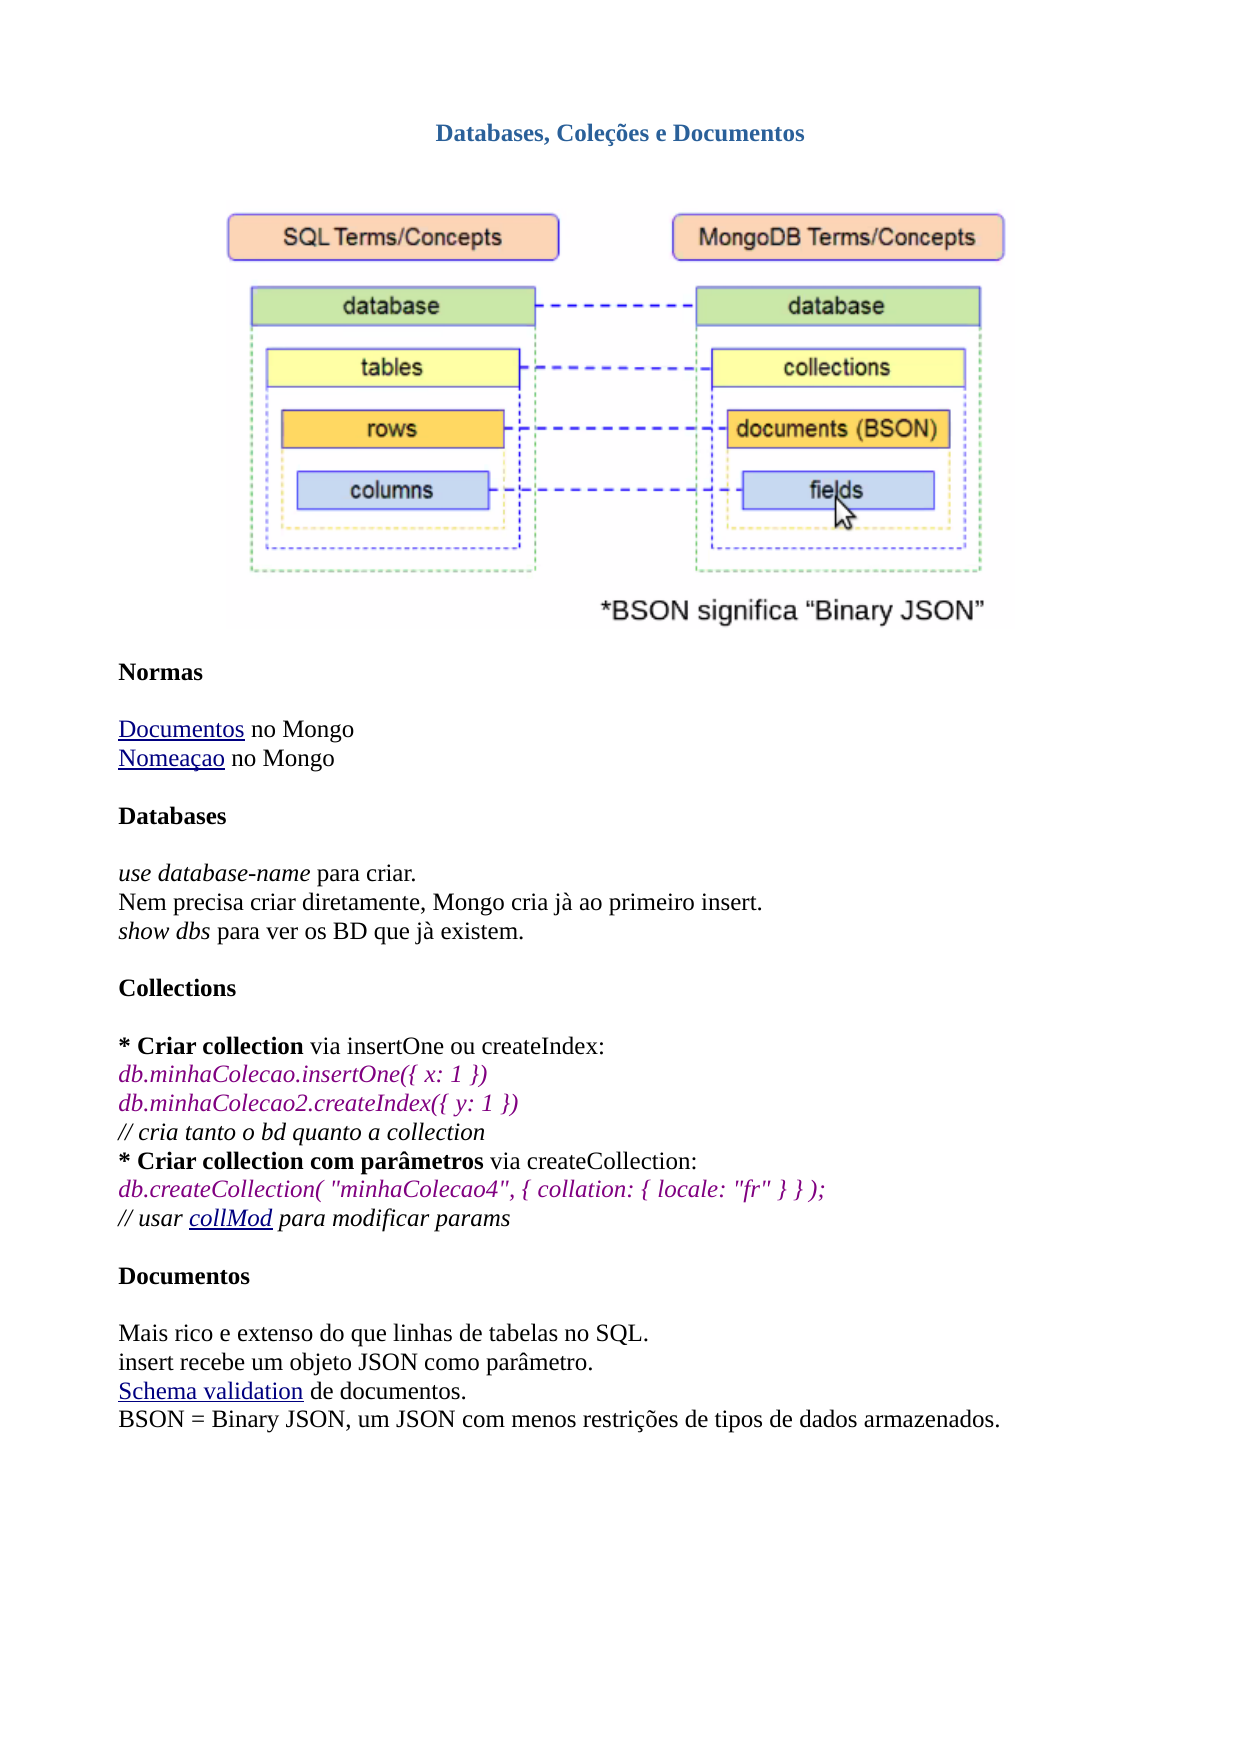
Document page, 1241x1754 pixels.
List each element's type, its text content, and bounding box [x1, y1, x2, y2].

text Normas [118, 657, 1122, 686]
text db.createCollection( "minhaColecao4", { collation: { locale: "fr" } } ); [118, 1174, 1122, 1203]
text db.minhaColecao.insertOne({ x: 1 }) [118, 1059, 1122, 1088]
text // cria tanto o bd quanto a collection [118, 1117, 1122, 1146]
text // usar collMod para modificar params [118, 1203, 1122, 1232]
text db.minhaColecao2.createIndex({ y: 1 }) [118, 1088, 1122, 1117]
text insert recebe um objeto JSON como parâmetro. [118, 1347, 1122, 1376]
text Documentos [118, 1261, 1122, 1289]
text Nem precisa criar diretamente, Mongo cria jà ao primeiro insert. [118, 887, 1122, 916]
text Databases, Coleções e Documentos [118, 118, 1122, 147]
text Mais rico e extenso do que linhas de tabelas no SQL. [118, 1318, 1122, 1347]
picture [225, 200, 1015, 629]
text use database-name para criar. [118, 858, 1122, 887]
text Nomeaçao no Mongo [118, 743, 1122, 772]
text Databases [118, 801, 1122, 829]
text * Criar collection via insertOne ou createIndex: [118, 1031, 1122, 1059]
text * Criar collection com parâmetros via createCollection: [118, 1146, 1122, 1174]
text Collections [118, 973, 1122, 1002]
text Documentos no Mongo [118, 714, 1122, 743]
text show dbs para ver os BD que jà existem. [118, 916, 1122, 944]
text BSON = Binary JSON, um JSON com menos restrições de tipos de dados armazenados. [118, 1404, 1122, 1433]
text Schema validation de documentos. [118, 1376, 1122, 1404]
